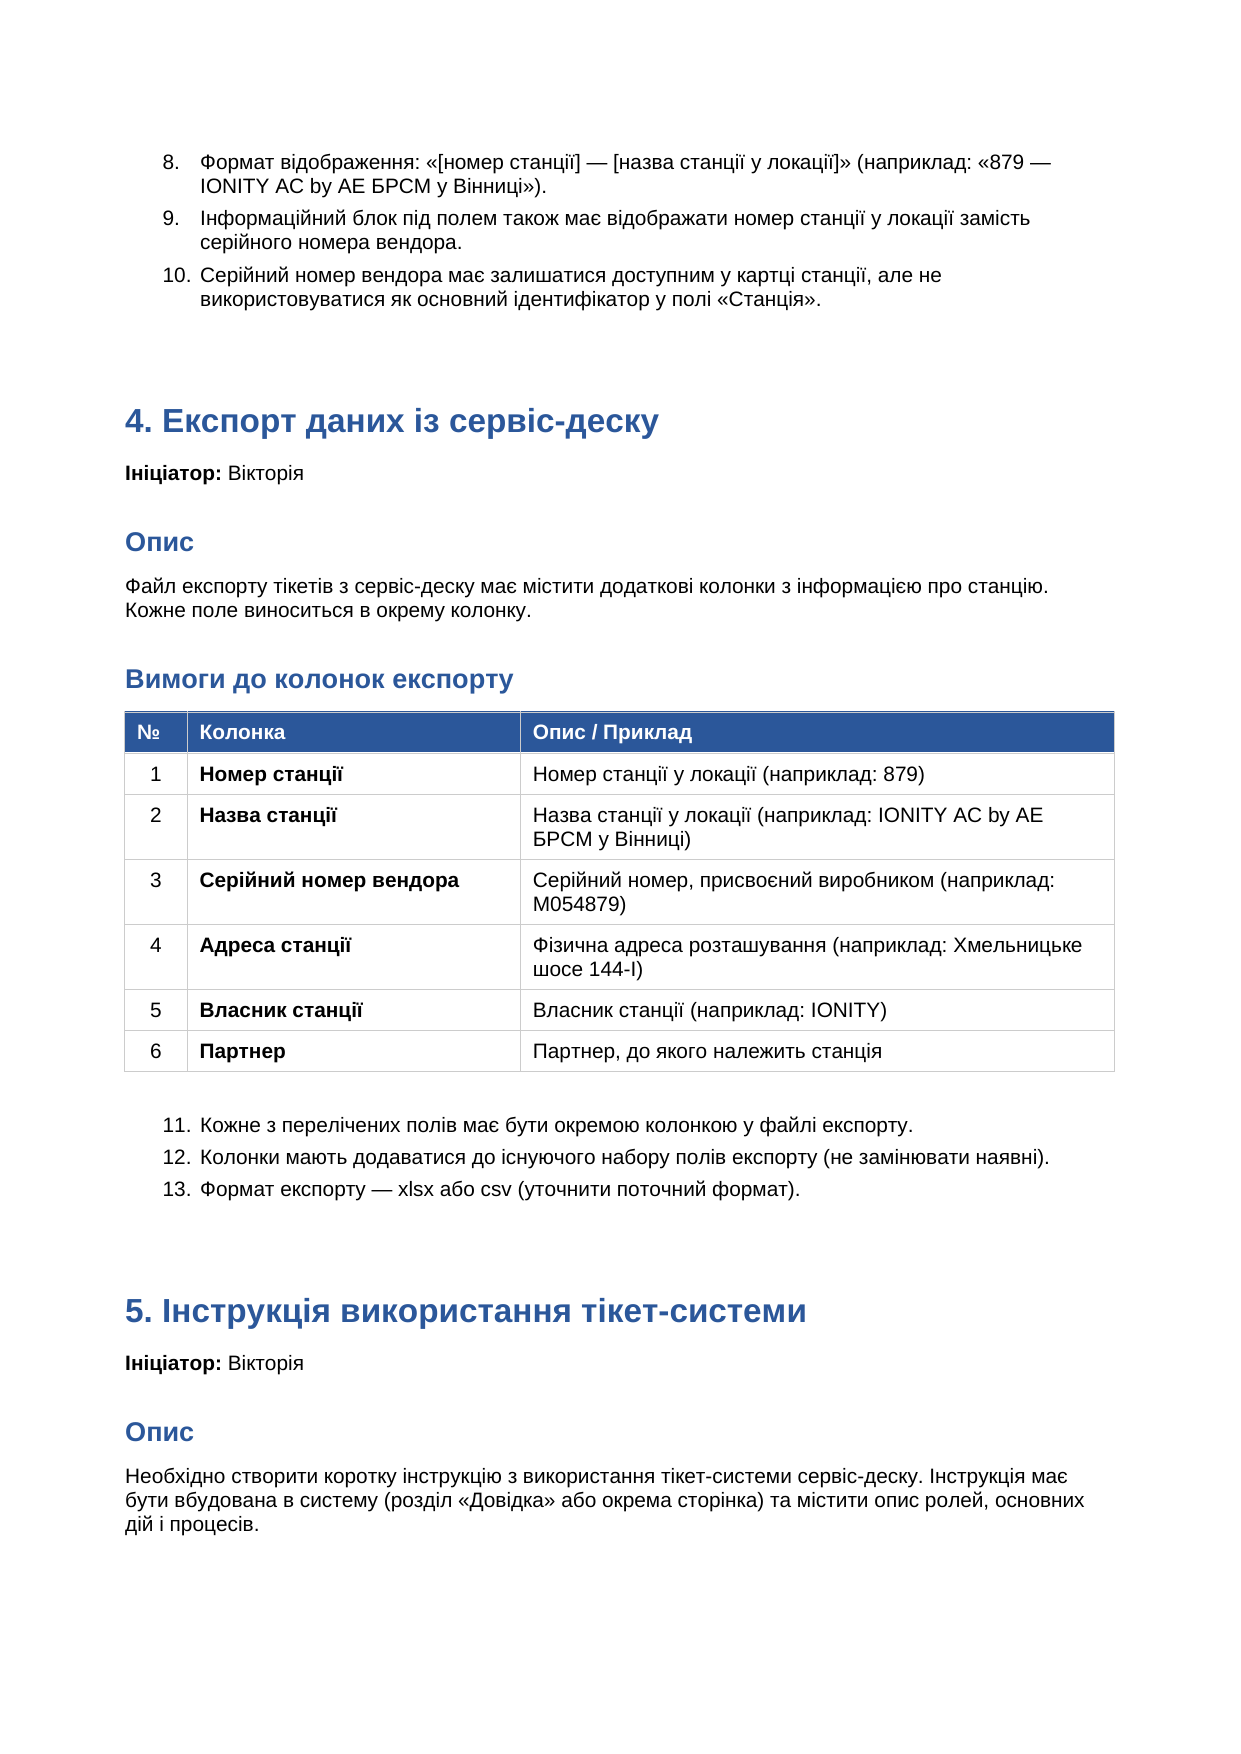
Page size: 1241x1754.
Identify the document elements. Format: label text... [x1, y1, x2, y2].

table_cell Серійний номер, присвоєний виробником (наприклад: M054879) [521, 860, 1114, 924]
table_cell 1 [125, 754, 187, 794]
subtitle Опис [125, 1416, 1115, 1448]
list Формат експорту — xlsx або csv (уточнити поточний формат). [162, 1177, 1115, 1201]
table_header № [125, 713, 187, 752]
text Ініціатор: Вікторія [125, 460, 1115, 484]
table_cell Власник станції [188, 990, 520, 1030]
text Ініціатор: Вікторія [125, 1351, 1115, 1375]
text Файл експорту тікетів з сервіс-деску має містити додаткові колонки з інформацією про станцію. Кожне поле виноситься в окрему колонку. [125, 574, 1115, 622]
table_cell Номер станції у локації (наприклад: 879) [521, 754, 1114, 794]
table_cell 3 [125, 860, 187, 924]
table_cell Адреса станції [188, 925, 520, 989]
table_cell Назва станції у локації (наприклад: IONITY AC by АЕ БРСМ у Вінниці) [521, 795, 1114, 859]
list Колонки мають додаватися до існуючого набору полів експорту (не замінювати наявні). [162, 1145, 1115, 1169]
list Формат відображення: «[номер станції] — [назва станції у локації]» (наприклад: «879 — IONITY AC by АЕ БРСМ у Вінниці»). [162, 150, 1115, 198]
subtitle Вимоги до колонок експорту [125, 663, 1115, 695]
table_cell 6 [125, 1031, 187, 1071]
text Необхідно створити коротку інструкцію з використання тікет-системи сервіс-деску. Інструкція має бути вбудована в систему (розділ «Довідка» або окрема сторінка) та містити опис ролей, основних дій і процесів. [125, 1464, 1115, 1536]
table_cell Номер станції [188, 754, 520, 794]
table_cell Власник станції (наприклад: IONITY) [521, 990, 1114, 1030]
subtitle 5. Інструкція використання тікет-системи [125, 1292, 1115, 1330]
subtitle Опис [125, 526, 1115, 557]
list Кожне з перелічених полів має бути окремою колонкою у файлі експорту. [162, 1112, 1115, 1136]
table_cell Партнер [188, 1031, 520, 1071]
table_cell Партнер, до якого належить станція [521, 1031, 1114, 1071]
list Серійний номер вендора має залишатися доступним у картці станції, але не використовуватися як основний ідентифікатор у полі «Станція». [162, 262, 1115, 310]
table_cell 5 [125, 990, 187, 1030]
table_header Колонка [188, 713, 520, 752]
table_cell 4 [125, 925, 187, 989]
subtitle 4. Експорт даних із сервіс-деску [125, 401, 1115, 439]
list Інформаційний блок під полем також має відображати номер станції у локації замість серійного номера вендора. [162, 206, 1115, 254]
table_cell Серійний номер вендора [188, 860, 520, 924]
table_cell Назва станції [188, 795, 520, 859]
table_header Опис / Приклад [521, 713, 1114, 752]
table_cell 2 [125, 795, 187, 859]
table_cell Фізична адреса розташування (наприклад: Хмельницьке шосе 144-І) [521, 925, 1114, 989]
